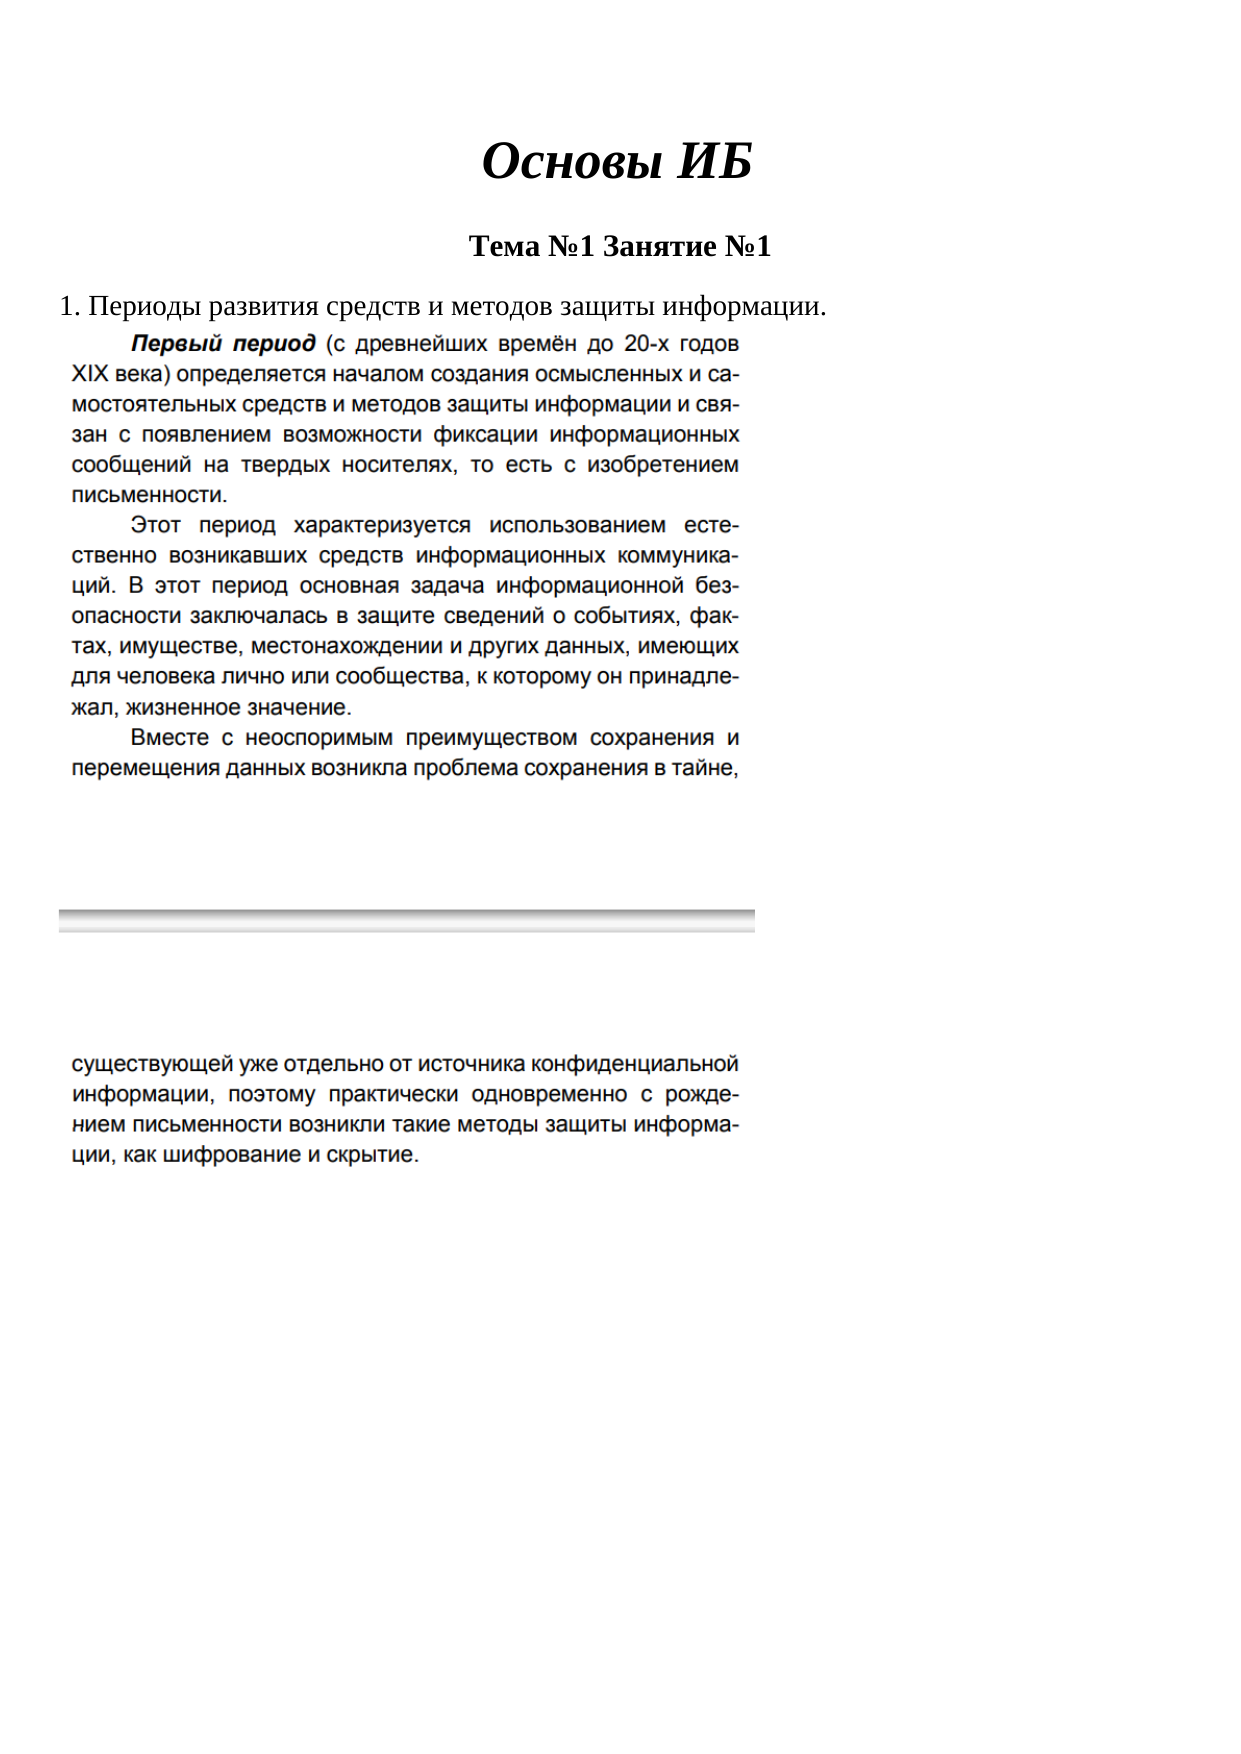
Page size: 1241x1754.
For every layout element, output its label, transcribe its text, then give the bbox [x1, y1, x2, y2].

text 1. Периоды развития средств и методов защиты информации. [59, 288, 1181, 322]
picture [58, 326, 755, 1167]
title Основы ИБ [59, 127, 1181, 190]
subtitle Тема №1 Занятие №1 [59, 227, 1181, 263]
